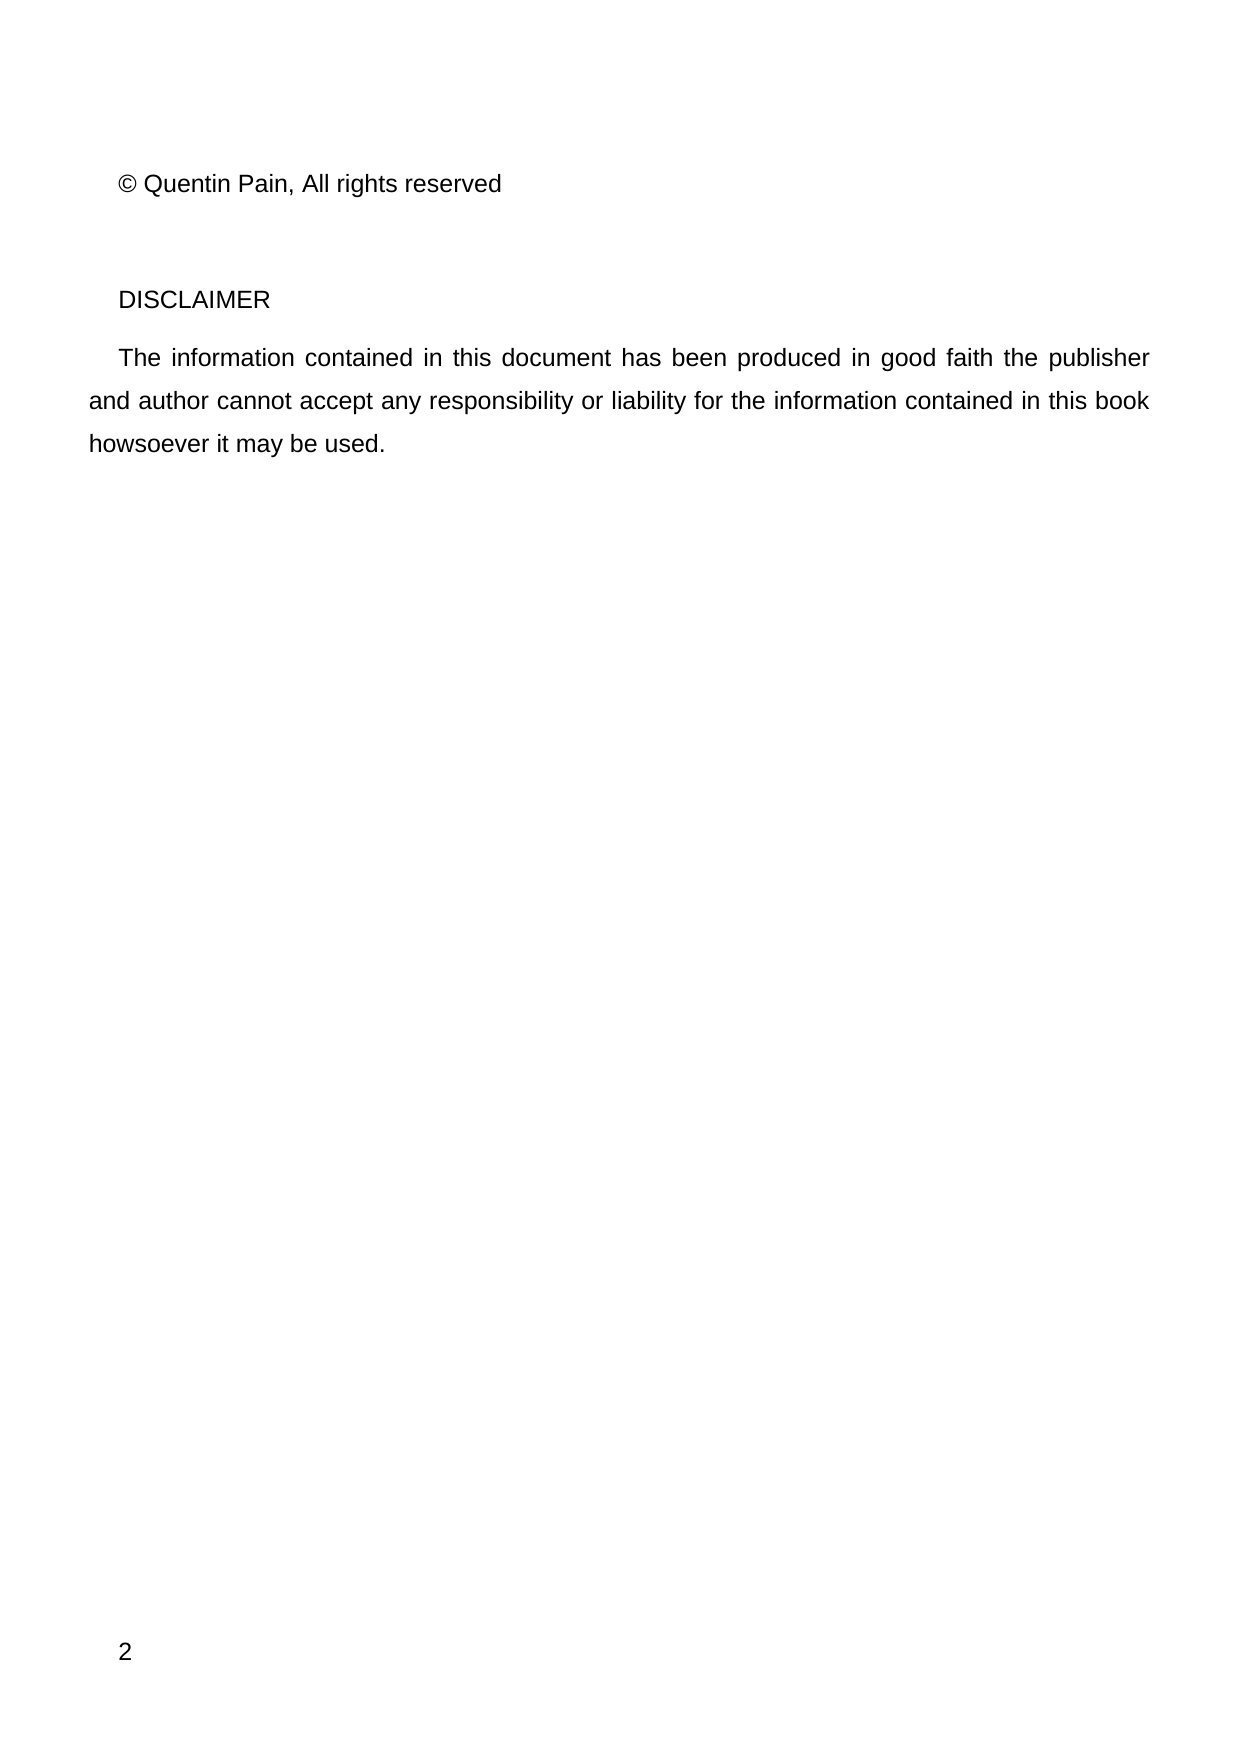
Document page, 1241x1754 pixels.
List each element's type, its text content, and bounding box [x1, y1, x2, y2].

text DISCLAIMER [88, 285, 1152, 314]
text © Quentin Pain, All rights reserved [88, 169, 1152, 198]
text The information contained in this document has been produced in good faith the publisher and author cannot accept any responsibility or liability for the information contained in this book howsoever it may be used. [88, 343, 1152, 458]
